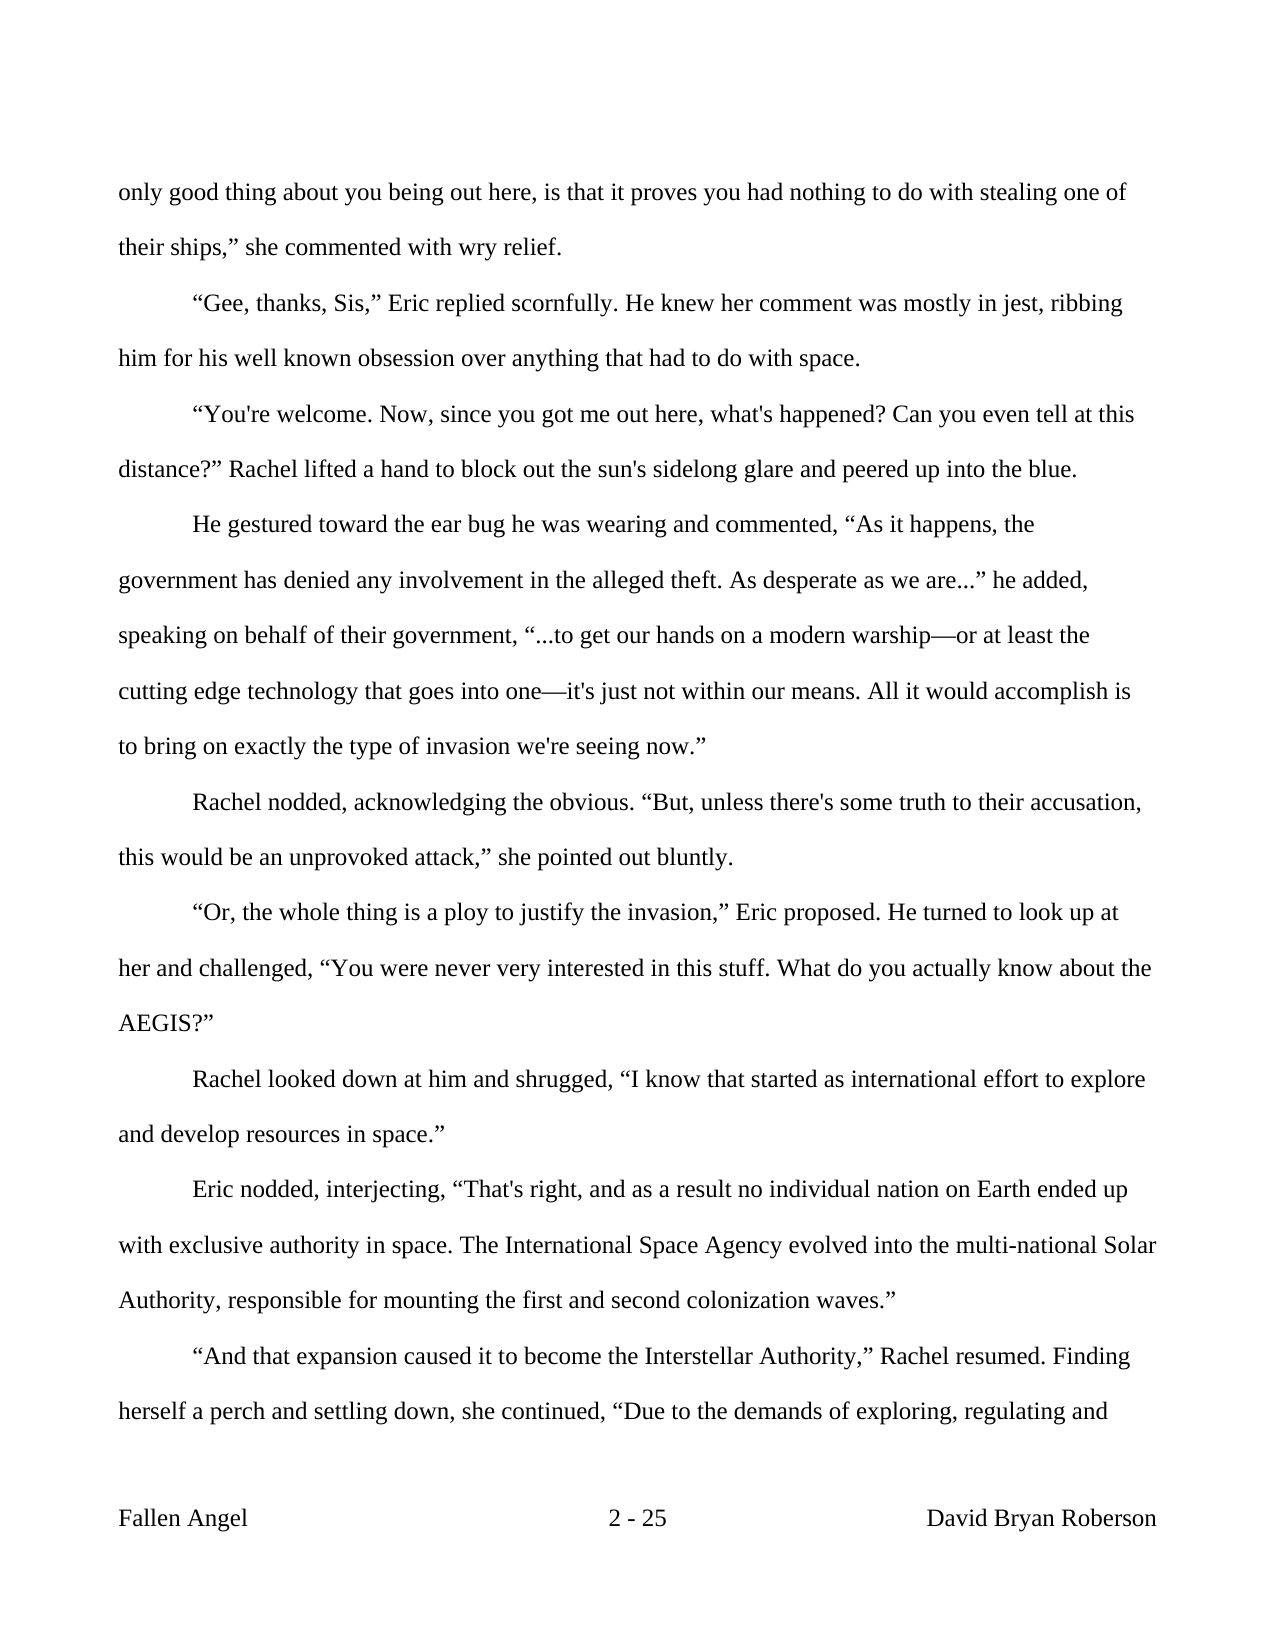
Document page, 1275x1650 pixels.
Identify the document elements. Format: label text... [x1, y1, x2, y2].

text Rachel looked down at him and shrugged, “I know that started as international effort to explore and develop resources in space.” [118, 1065, 1157, 1148]
text Rachel nodded, acknowledging the obvious. “But, unless there's some truth to their accusation, this would be an unprovoked attack,” she pointed out bluntly. [118, 788, 1157, 871]
text “Or, the whole thing is a ploy to justify the invasion,” Eric proposed. He turned to look up at her and challenged, “You were never very interested in this stuff. What do you actually know about the AEGIS?” [118, 898, 1157, 1037]
text “Gee, thanks, Sis,” Eric replied scornfully. He knew her comment was mostly in jest, ribbing him for his well known obsession over anything that had to do with space. [118, 289, 1157, 372]
text He gestured toward the ear bug he was wearing and commented, “As it happens, the government has denied any involvement in the alleged theft. As desperate as we are...” he added, speaking on behalf of their government, “...to get our hands on a modern warship—or at least the cutting edge technology that goes into one—it's just not within our means. All it would accomplish is to bring on exactly the type of invasion we're seeing now.” [118, 511, 1157, 760]
text Eric nodded, interjecting, “That's right, and as a result no individual nation on Earth ended up with exclusive authority in space. The International Space Agency evolved into the multi-national Solar Authority, responsible for mounting the first and second colonization waves.” [118, 1176, 1157, 1314]
text “You're welcome. Now, since you got me out here, what's happened? Can you even tell at this distance?” Rachel lifted a hand to block out the sun's sidelong glare and peered up into the blue. [118, 400, 1157, 483]
text only good thing about you being out here, is that it proves you had nothing to do with stealing one of their ships,” she commented with wry relief. [118, 178, 1157, 261]
text “And that expansion caused it to become the Interstellar Authority,” Rachel resumed. Finding herself a perch and settling down, she continued, “Due to the demands of exploring, regulating and [118, 1342, 1157, 1425]
